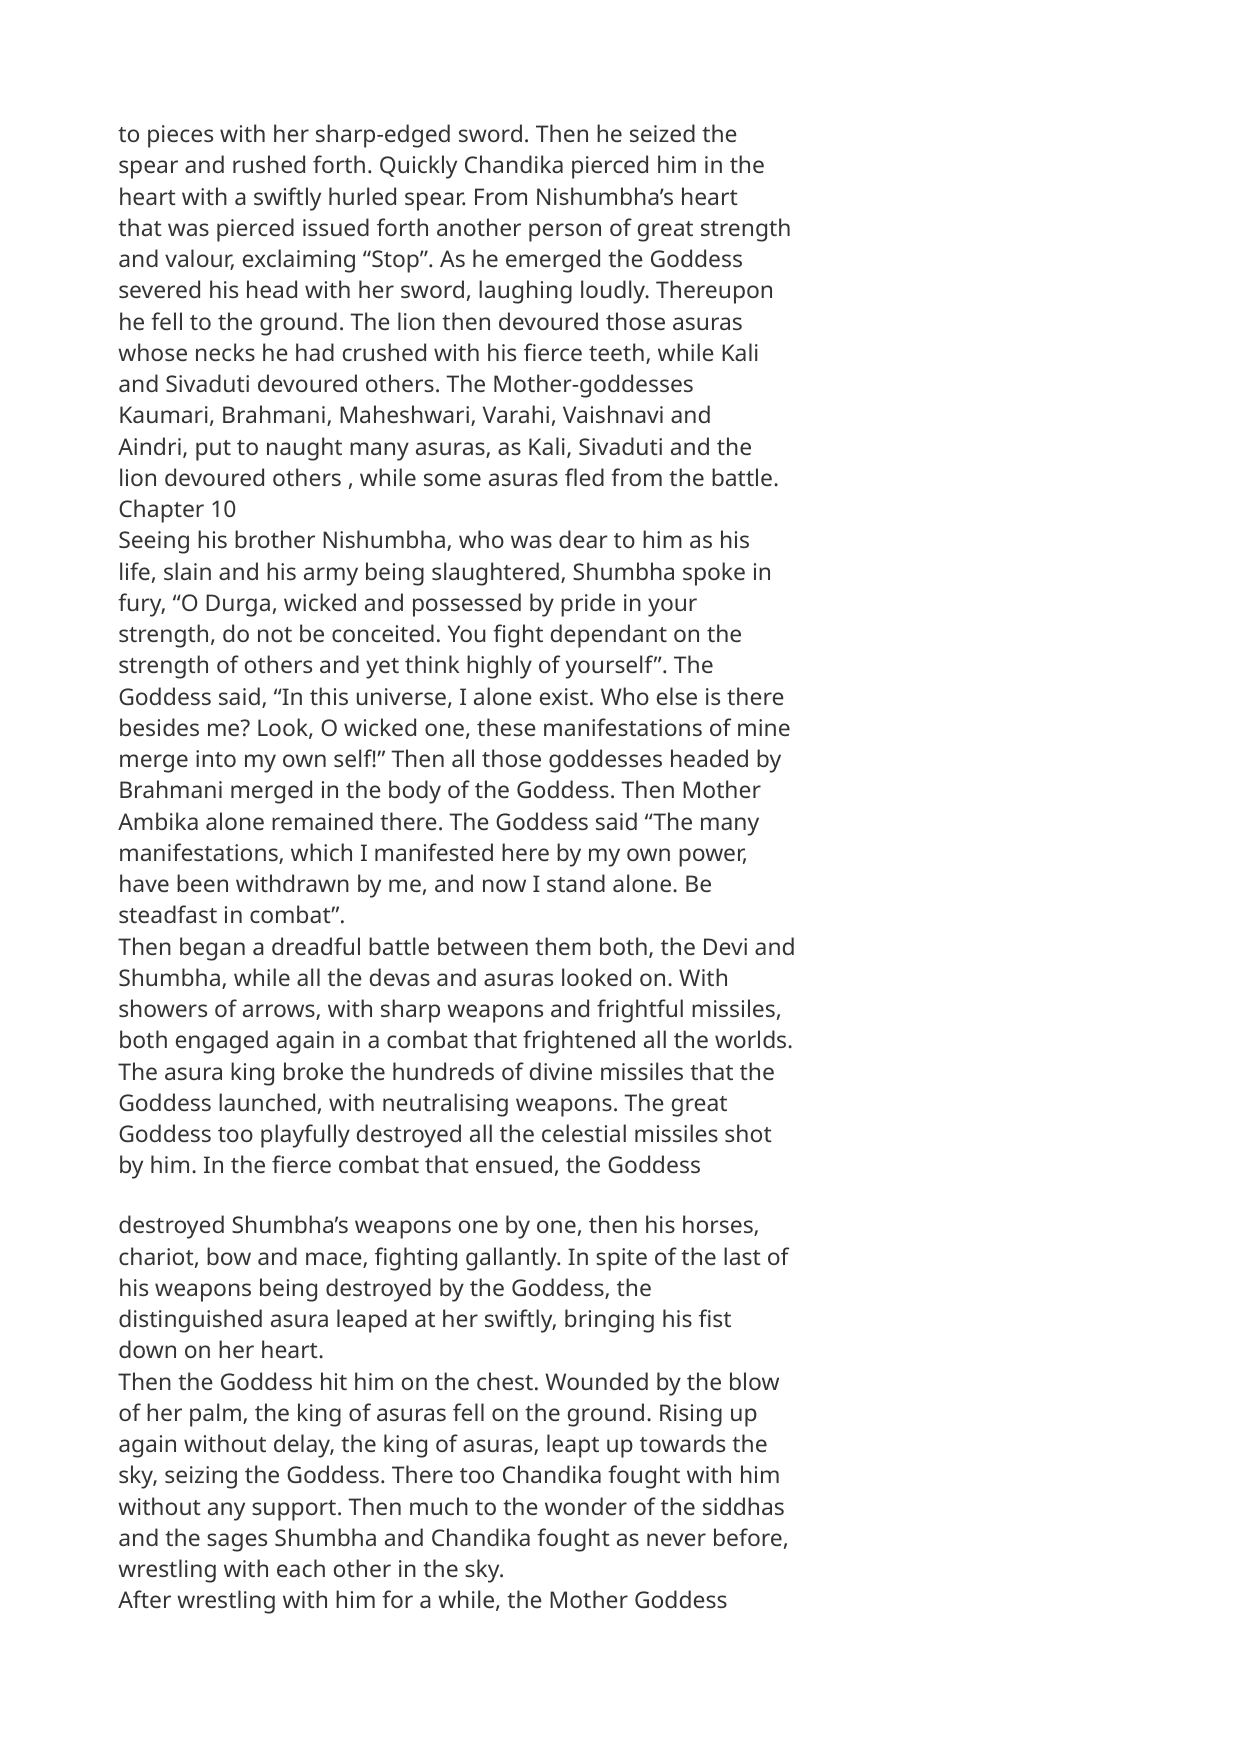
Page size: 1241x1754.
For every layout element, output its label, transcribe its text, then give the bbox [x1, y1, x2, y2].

text heart with a swiftly hurled spear. From Nishumbha’s heart [118, 181, 1122, 212]
text merge into my own self!” Then all those goddesses headed by [118, 743, 1122, 774]
text his weapons being destroyed by the Goddess, the [118, 1272, 1122, 1303]
text without any support. Then much to the wonder of the siddhas [118, 1491, 1122, 1522]
text showers of arrows, with sharp weapons and frightful missiles, [118, 993, 1122, 1024]
text again without delay, the king of asuras, leapt up towards the [118, 1428, 1122, 1459]
text destroyed Shumbha’s weapons one by one, then his horses, [118, 1209, 1122, 1241]
text Chapter 10 [118, 493, 1122, 524]
text Goddess said, “In this universe, I alone exist. Who else is there [118, 681, 1122, 712]
text Then the Goddess hit him on the chest. Wounded by the blow [118, 1366, 1122, 1397]
text that was pierced issued forth another person of great strength [118, 212, 1122, 243]
text he fell to the ground. The lion then devoured those asuras [118, 306, 1122, 337]
text severed his head with her sword, laughing loudly. Thereupon [118, 274, 1122, 306]
text fury, “O Durga, wicked and possessed by pride in your [118, 587, 1122, 618]
text and Sivaduti devoured others. The Mother-goddesses [118, 368, 1122, 399]
text Aindri, put to naught many asuras, as Kali, Sivaduti and the [118, 431, 1122, 462]
text manifestations, which I manifested here by my own power, [118, 837, 1122, 868]
text whose necks he had crushed with his fierce teeth, while Kali [118, 337, 1122, 368]
text and the sages Shumbha and Chandika fought as never before, [118, 1522, 1122, 1553]
text both engaged again in a combat that frightened all the worlds. [118, 1024, 1122, 1056]
text strength, do not be conceited. You fight dependant on the [118, 618, 1122, 649]
text The asura king broke the hundreds of divine missiles that the [118, 1056, 1122, 1087]
text and valour, exclaiming “Stop”. As he emerged the Goddess [118, 243, 1122, 274]
text Goddess launched, with neutralising weapons. The great [118, 1087, 1122, 1118]
text to pieces with her sharp-edged sword. Then he seized the [118, 118, 1122, 149]
text After wrestling with him for a while, the Mother Goddess [118, 1584, 1122, 1616]
text down on her heart. [118, 1334, 1122, 1366]
text sky, seizing the Goddess. There too Chandika fought with him [118, 1459, 1122, 1491]
text strength of others and yet think highly of yourself”. The [118, 649, 1122, 681]
text wrestling with each other in the sky. [118, 1553, 1122, 1584]
text lion devoured others , while some asuras fled from the battle. [118, 462, 1122, 493]
text life, slain and his army being slaughtered, Shumbha spoke in [118, 556, 1122, 587]
text by him. In the fierce combat that ensued, the Goddess [118, 1149, 1122, 1181]
text Seeing his brother Nishumbha, who was dear to him as his [118, 524, 1122, 556]
text Brahmani merged in the body of the Goddess. Then Mother [118, 774, 1122, 806]
text Ambika alone remained there. The Goddess said “The many [118, 806, 1122, 837]
text Shumbha, while all the devas and asuras looked on. With [118, 962, 1122, 993]
text distinguished asura leaped at her swiftly, bringing his fist [118, 1303, 1122, 1334]
text of her palm, the king of asuras fell on the ground. Rising up [118, 1397, 1122, 1428]
text besides me? Look, O wicked one, these manifestations of mine [118, 712, 1122, 743]
text Goddess too playfully destroyed all the celestial missiles shot [118, 1118, 1122, 1149]
text Kaumari, Brahmani, Maheshwari, Varahi, Vaishnavi and [118, 399, 1122, 431]
text chariot, bow and mace, fighting gallantly. In spite of the last of [118, 1241, 1122, 1272]
text have been withdrawn by me, and now I stand alone. Be [118, 868, 1122, 899]
text Then began a dreadful battle between them both, the Devi and [118, 931, 1122, 962]
text spear and rushed forth. Quickly Chandika pierced him in the [118, 149, 1122, 181]
text steadfast in combat”. [118, 899, 1122, 931]
